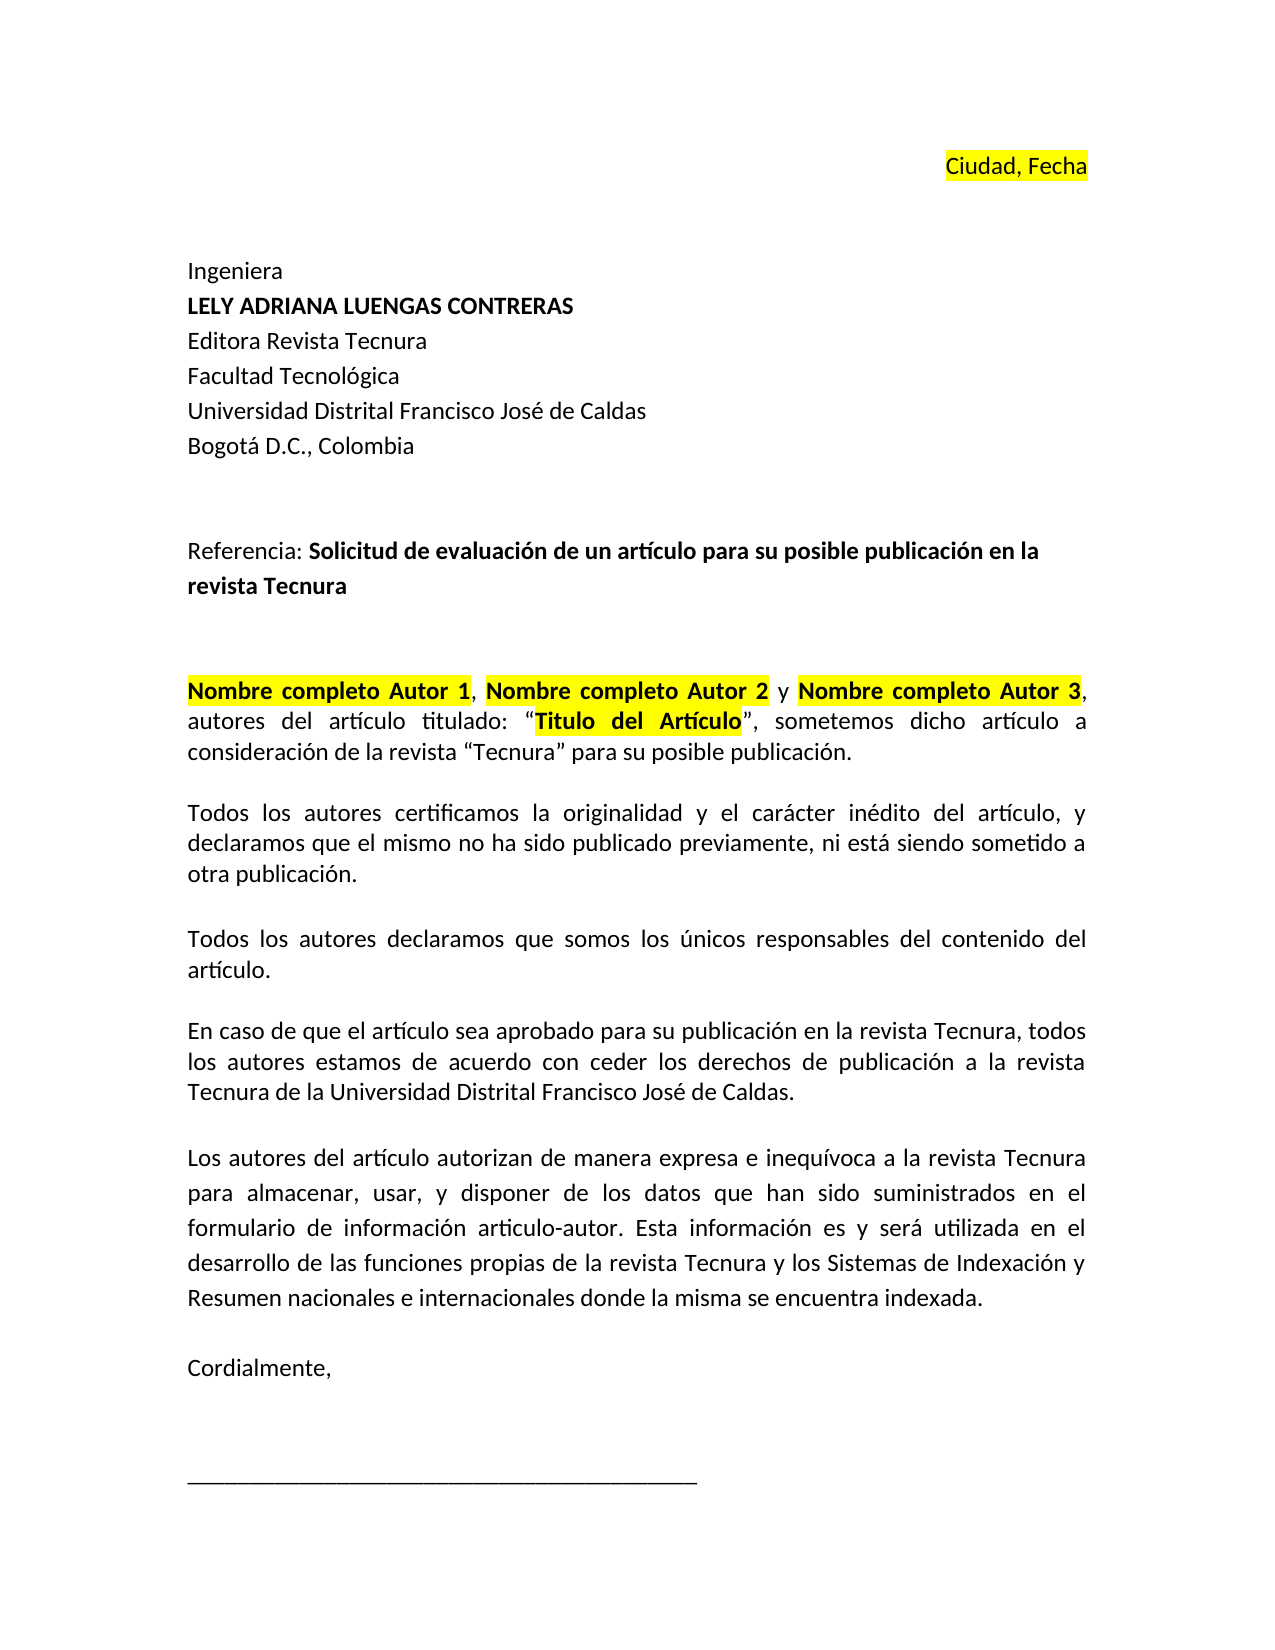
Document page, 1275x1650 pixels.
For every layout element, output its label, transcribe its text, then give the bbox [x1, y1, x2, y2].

text Universidad Distrital Francisco José de Caldas [187, 395, 1087, 426]
text En caso de que el artículo sea aprobado para su publicación en la revista Tecnura, todos los autores estamos de acuerdo con ceder los derechos de publicación a la revista Tecnura de la Universidad Distrital Francisco José de Caldas. [187, 1015, 1087, 1107]
text Cordialmente, [187, 1352, 1087, 1382]
text Ciudad, Fecha [187, 150, 1087, 181]
text Los autores del artículo autorizan de manera expresa e inequívoca a la revista Tecnura para almacenar, usar, y disponer de los datos que han sido suministrados en el formulario de información articulo-autor. Esta información es y será utilizada en el desarrollo de las funciones propias de la revista Tecnura y los Sistemas de Indexación y Resumen nacionales e internacionales donde la misma se encuentra indexada. [187, 1142, 1087, 1312]
text Editora Revista Tecnura [187, 325, 1087, 356]
text Bogotá D.C., Colombia [187, 430, 1087, 461]
title Todos los autores certificamos la originalidad y el carácter inédito del artículo, y declaramos que el mismo no ha sido publicado previamente, ni está siendo sometido a otra publicación. [187, 797, 1087, 889]
title Nombre completo Autor 1, Nombre completo Autor 2 y Nombre completo Autor 3, autores del artículo titulado: “Titulo del Artículo”, sometemos dicho artículo a consideración de la revista “Tecnura” para su posible publicación. [187, 675, 1087, 767]
text Referencia: Solicitud de evaluación de un artículo para su posible publicación en la revista Tecnura [187, 535, 1087, 601]
text _________________________________________ [187, 1457, 1087, 1487]
text Todos los autores declaramos que somos los únicos responsables del contenido del artículo. [187, 924, 1087, 985]
text Ingeniera [187, 255, 1087, 286]
text Facultad Tecnológica [187, 360, 1087, 391]
text LELY ADRIANA LUENGAS CONTRERAS [187, 290, 1087, 321]
